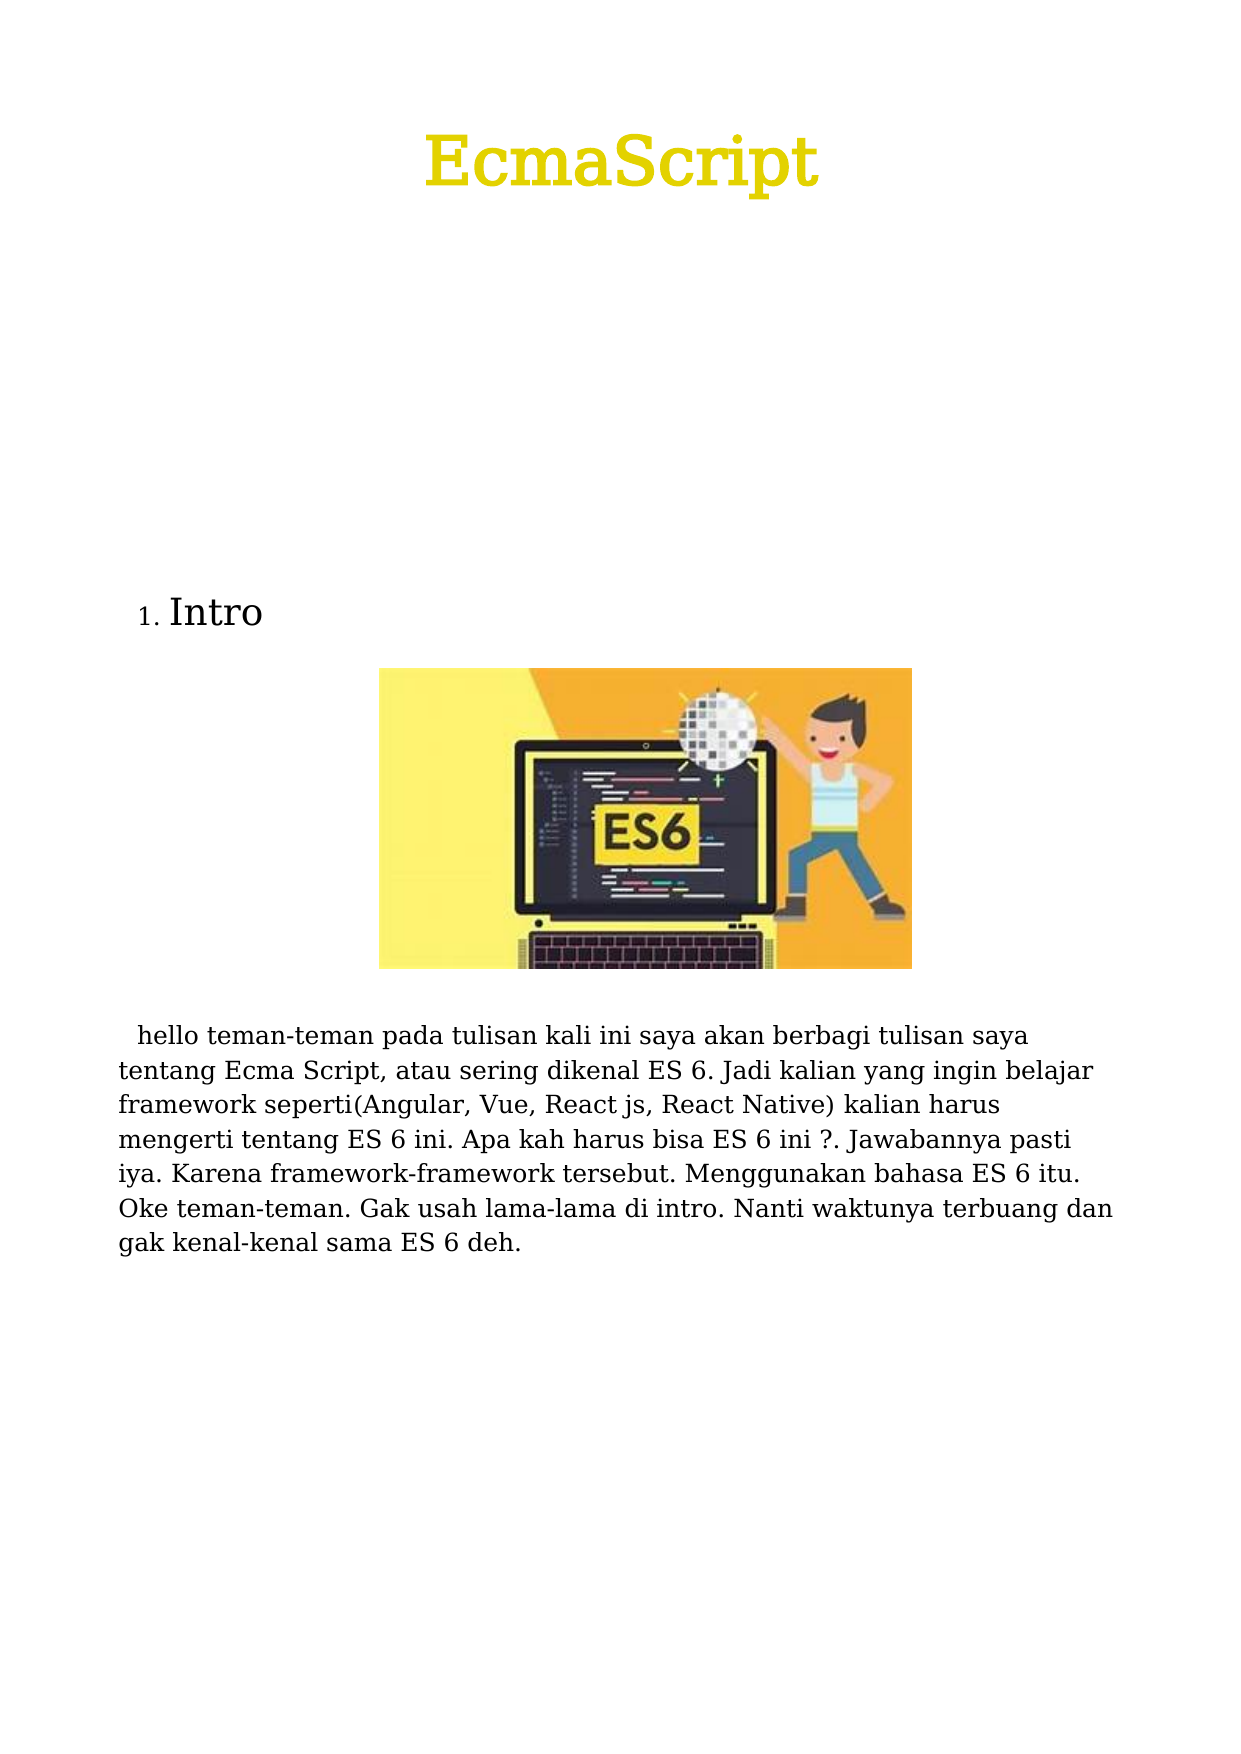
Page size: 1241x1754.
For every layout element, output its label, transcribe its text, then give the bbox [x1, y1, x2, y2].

text EcmaScript [118, 118, 1123, 198]
text hello teman-teman pada tulisan kali ini saya akan berbagi tulisan saya tentang Ecma Script, atau sering dikenal ES 6. Jadi kalian yang ingin belajar framework seperti(Angular, Vue, React js, React Native) kalian harus mengerti tentang ES 6 ini. Apa kah harus bisa ES 6 ini ?. Jawabannya pasti iya. Karena framework-framework tersebut. Menggunakan bahasa ES 6 itu. [118, 1020, 1123, 1188]
text Oke teman-teman. Gak usah lama-lama di intro. Nanti waktunya terbuang dan gak kenal-kenal sama ES 6 deh. [118, 1192, 1123, 1257]
text 1. Intro [118, 588, 1123, 633]
picture [379, 668, 912, 969]
